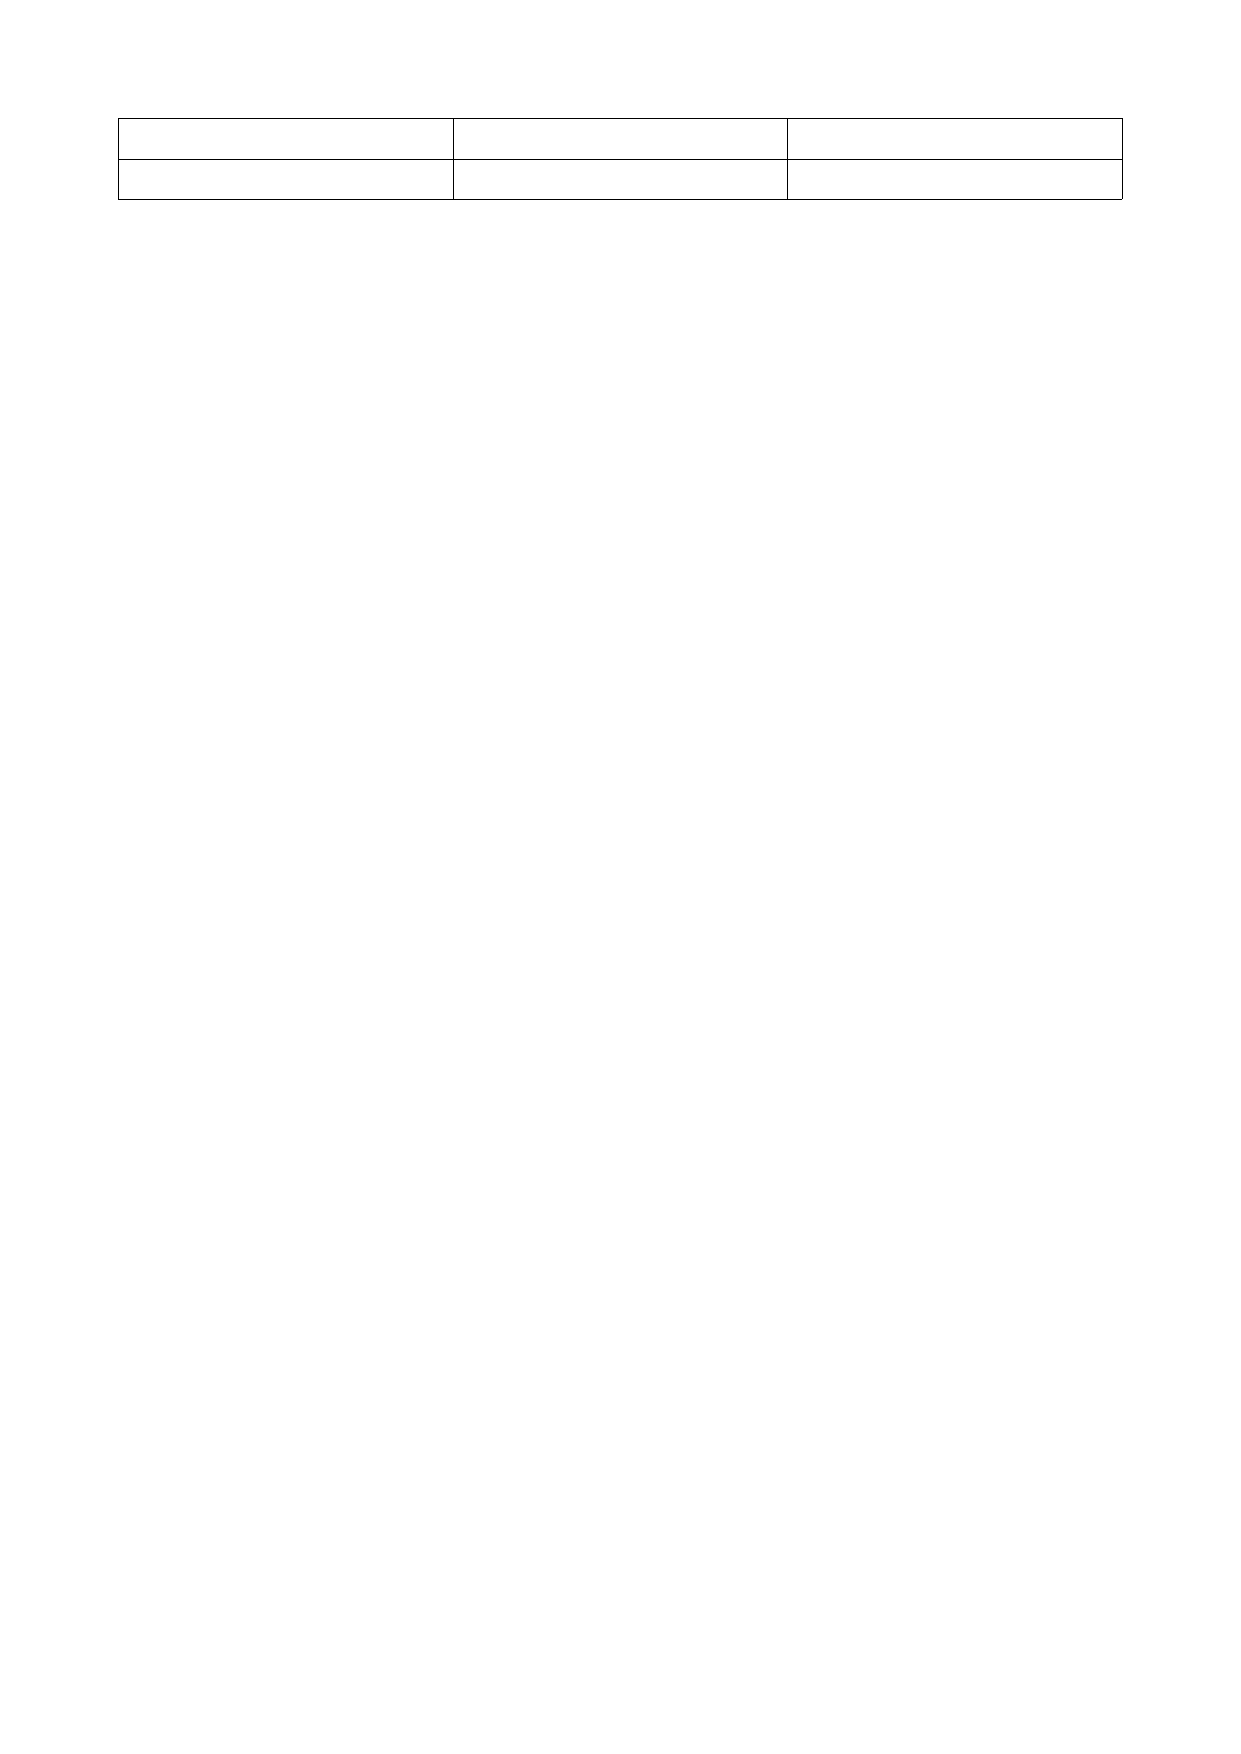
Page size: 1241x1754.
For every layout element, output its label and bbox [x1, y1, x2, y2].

table_header [119, 119, 453, 158]
table_header [788, 119, 1122, 158]
table_header [454, 119, 787, 158]
table_cell [454, 160, 787, 199]
table_cell [119, 160, 453, 199]
table_cell [788, 160, 1122, 199]
